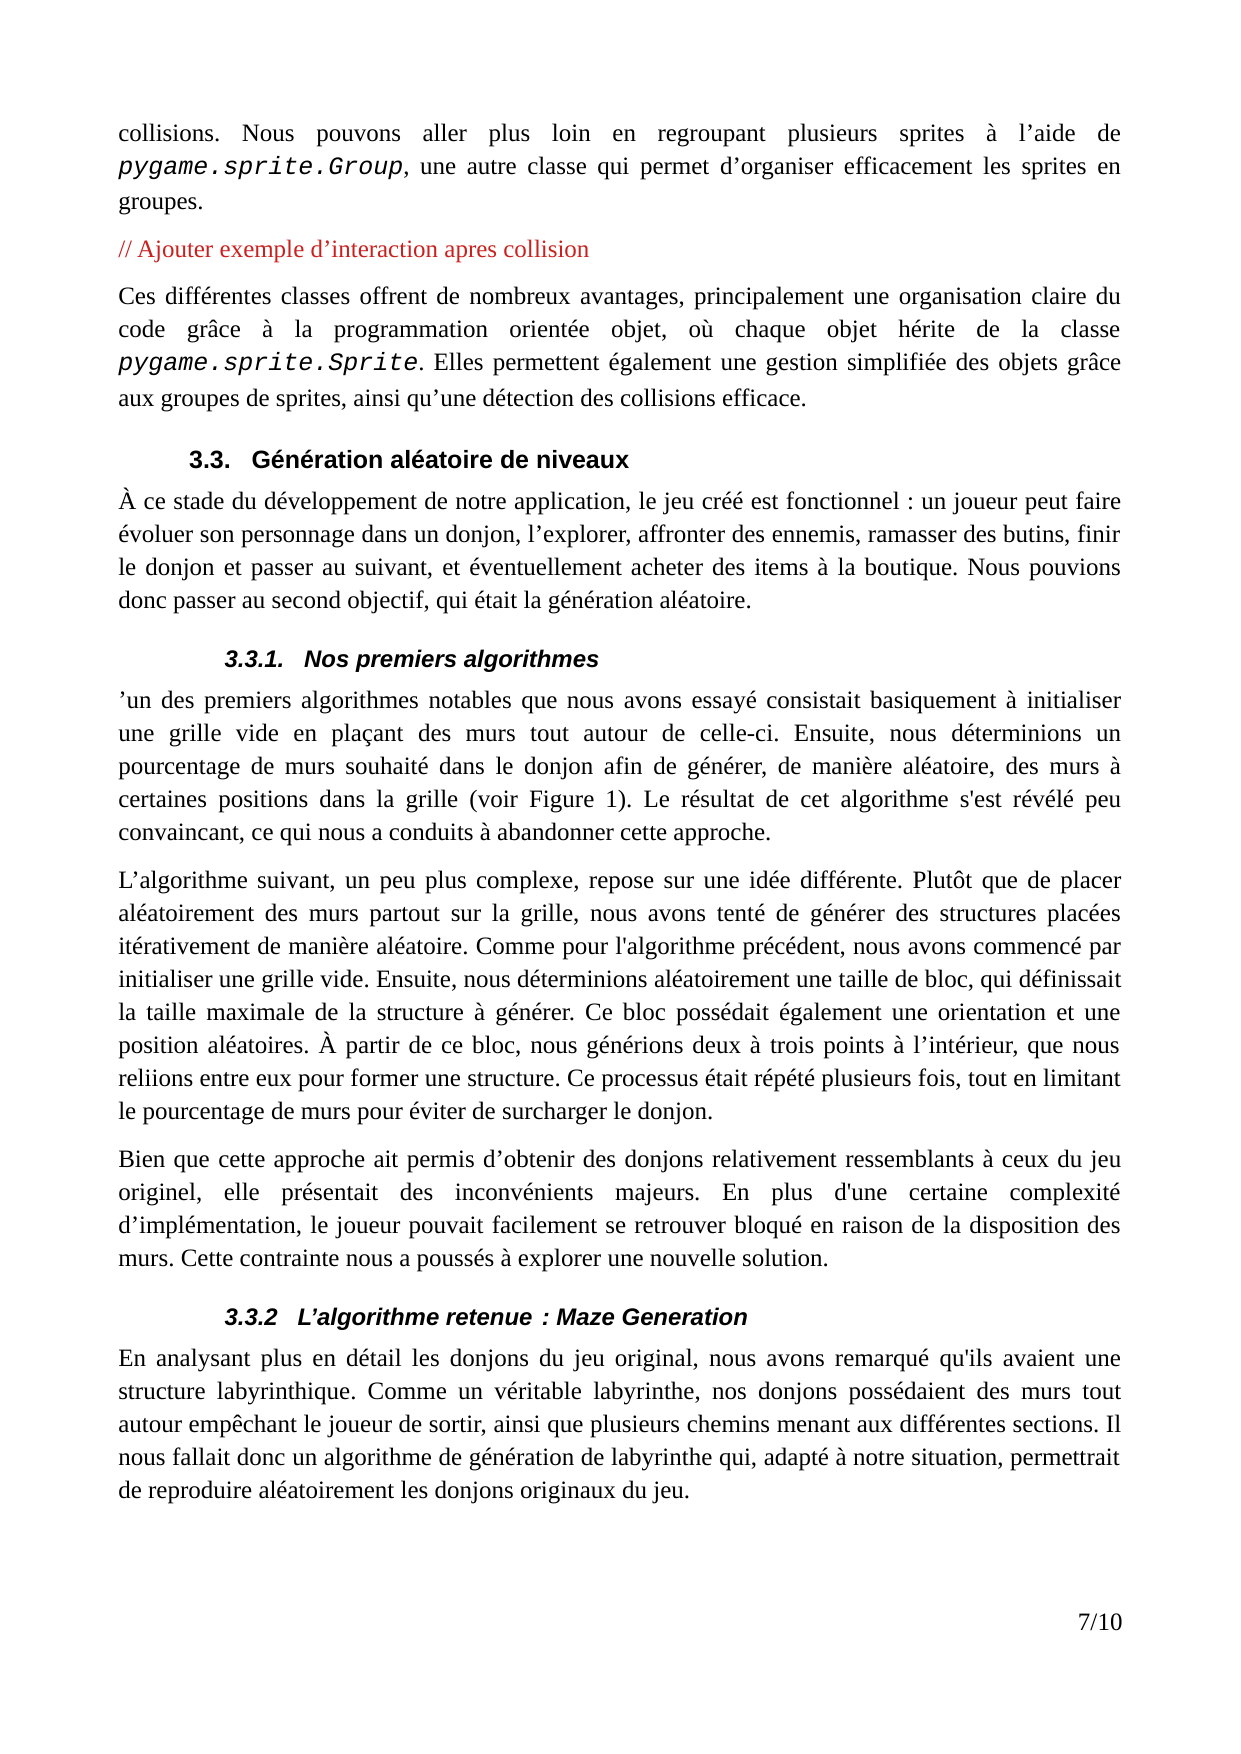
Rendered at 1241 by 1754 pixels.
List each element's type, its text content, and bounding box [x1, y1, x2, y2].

subtitle 3.3.1. Nos premiers algorithmes [224, 645, 1122, 673]
subtitle 3.3.2 L’algorithme retenue : Maze Generation [224, 1303, 1122, 1331]
text L’algorithme suivant, un peu plus complexe, repose sur une idée différente. Plutôt que de placer aléatoirement des murs partout sur la grille, nous avons tenté de générer des structures placées itérativement de manière aléatoire. Comme pour l'algorithme précédent, nous avons commencé par initialiser une grille vide. Ensuite, nous déterminions aléatoirement une taille de bloc, qui définissait la taille maximale de la structure à générer. Ce bloc possédait également une orientation et une position aléatoires. À partir de ce bloc, nous générions deux à trois points à l’intérieur, que nous reliions entre eux pour former une structure. Ce processus était répété plusieurs fois, tout en limitant le pourcentage de murs pour éviter de surcharger le donjon. [118, 865, 1122, 1125]
subtitle 3.3. Génération aléatoire de niveaux [189, 445, 1122, 473]
text // Ajouter exemple d’interaction apres collision [118, 234, 1122, 263]
text ’un des premiers algorithmes notables que nous avons essayé consistait basiquement à initialiser une grille vide en plaçant des murs tout autour de celle-ci. Ensuite, nous déterminions un pourcentage de murs souhaité dans le donjon afin de générer, de manière aléatoire, des murs à certaines positions dans la grille (voir Figure 1). Le résultat de cet algorithme s'est révélé peu convaincant, ce qui nous a conduits à abandonner cette approche. [118, 685, 1122, 846]
text collisions. Nous pouvons aller plus loin en regroupant plusieurs sprites à l’aide de pygame.sprite.Group, une autre classe qui permet d’organiser efficacement les sprites en groupes. [118, 118, 1122, 215]
text En analysant plus en détail les donjons du jeu original, nous avons remarqué qu'ils avaient une structure labyrinthique. Comme un véritable labyrinthe, nos donjons possédaient des murs tout autour empêchant le joueur de sortir, ainsi que plusieurs chemins menant aux différentes sections. Il nous fallait donc un algorithme de génération de labyrinthe qui, adapté à notre situation, permettrait de reproduire aléatoirement les donjons originaux du jeu. [118, 1343, 1122, 1504]
text Ces différentes classes offrent de nombreux avantages, principalement une organisation claire du code grâce à la programmation orientée objet, où chaque objet hérite de la classe pygame.sprite.Sprite. Elles permettent également une gestion simplifiée des objets grâce aux groupes de sprites, ainsi qu’une détection des collisions efficace. [118, 281, 1122, 411]
text Bien que cette approche ait permis d’obtenir des donjons relativement ressemblants à ceux du jeu originel, elle présentait des inconvénients majeurs. En plus d'une certaine complexité d’implémentation, le joueur pouvait facilement se retrouver bloqué en raison de la disposition des murs. Cette contrainte nous a poussés à explorer une nouvelle solution. [118, 1144, 1122, 1272]
text À ce stade du développement de notre application, le jeu créé est fonctionnel : un joueur peut faire évoluer son personnage dans un donjon, l’explorer, affronter des ennemis, ramasser des butins, finir le donjon et passer au suivant, et éventuellement acheter des items à la boutique. Nous pouvions donc passer au second objectif, qui était la génération aléatoire. [118, 486, 1122, 614]
